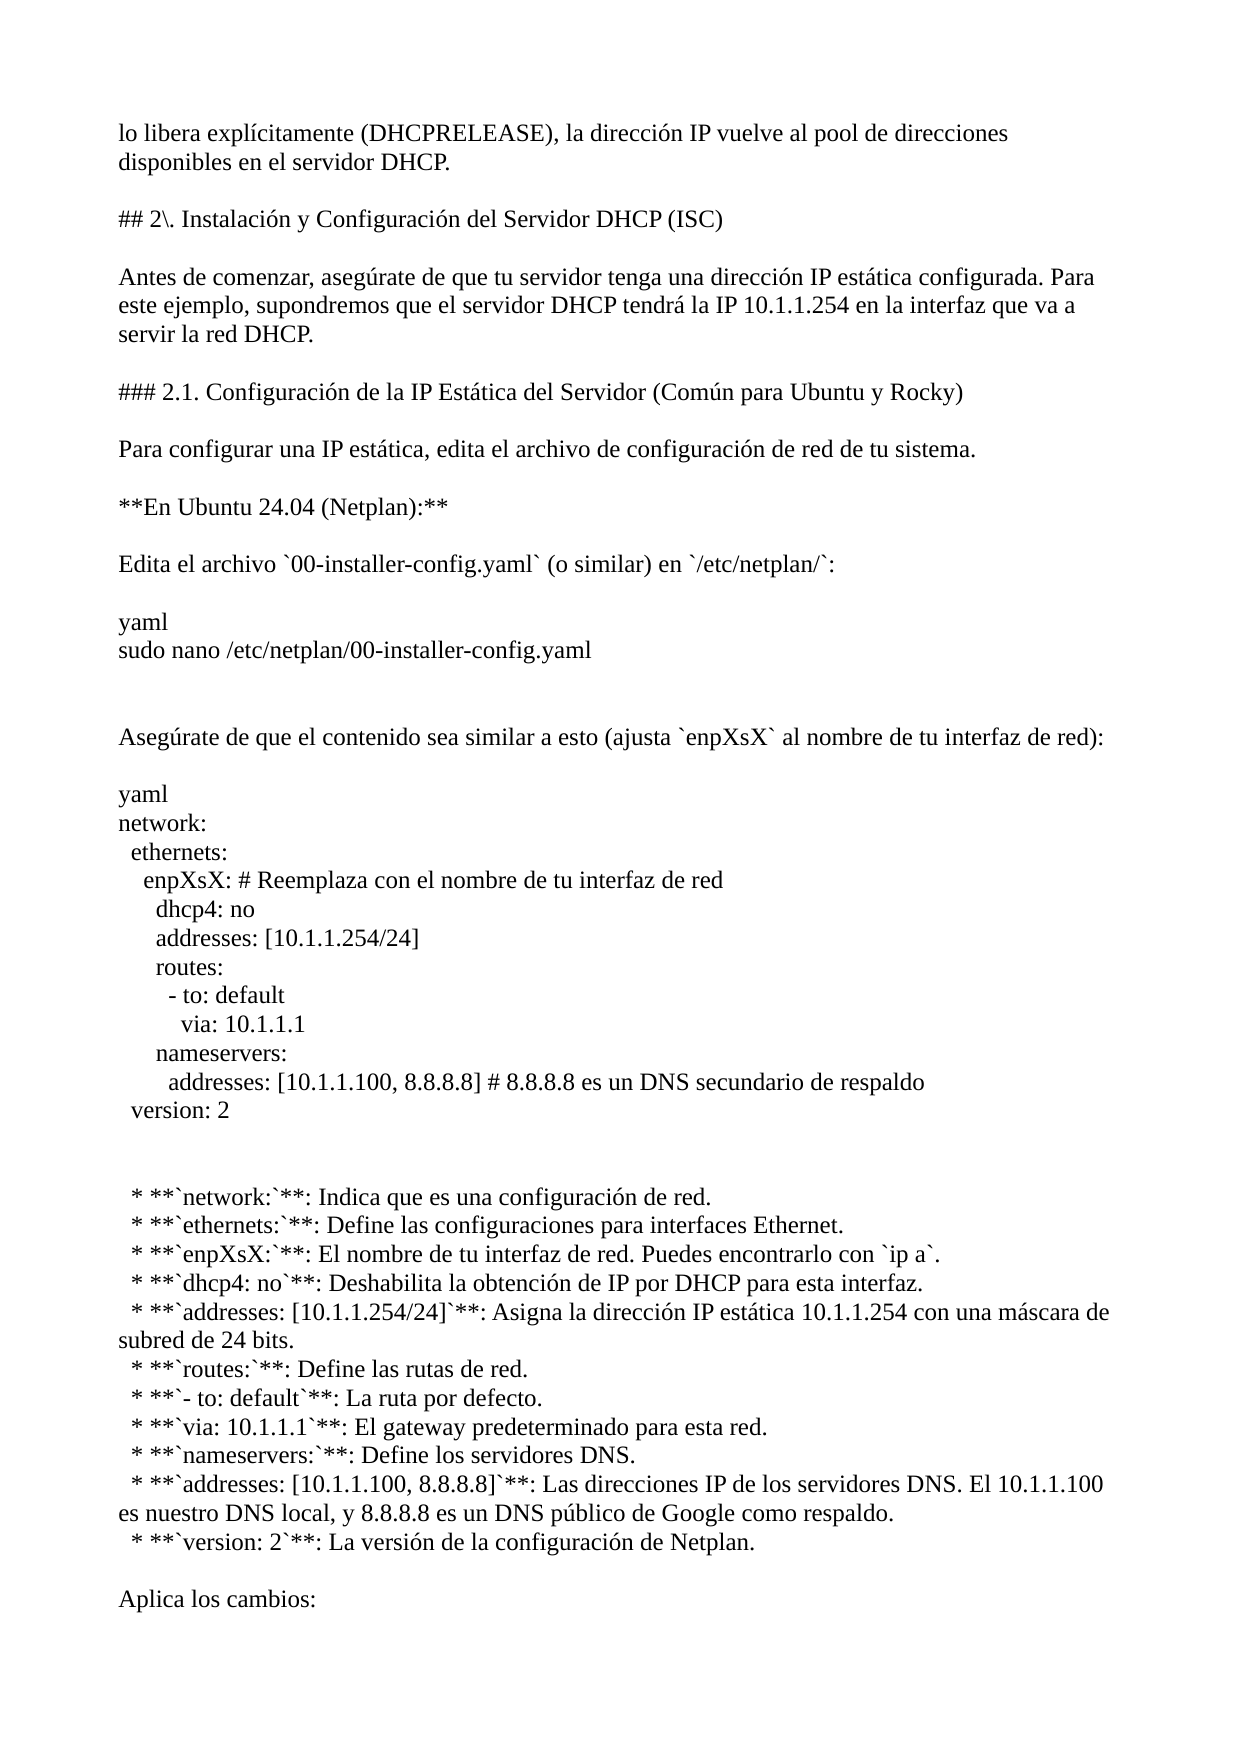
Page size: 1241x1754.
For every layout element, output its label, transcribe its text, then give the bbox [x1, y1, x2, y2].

text network: [118, 808, 1122, 837]
text * **`nameservers:`**: Define los servidores DNS. [118, 1441, 1122, 1469]
text yaml [118, 607, 1122, 636]
text ethernets: [118, 837, 1122, 866]
text Antes de comenzar, asegúrate de que tu servidor tenga una dirección IP estática configurada. Para este ejemplo, supondremos que el servidor DHCP tendrá la IP 10.1.1.254 en la interfaz que va a servir la red DHCP. [118, 262, 1122, 348]
text * **`via: 10.1.1.1`**: El gateway predeterminado para esta red. [118, 1412, 1122, 1441]
text yaml [118, 779, 1122, 808]
text * **`ethernets:`**: Define las configuraciones para interfaces Ethernet. [118, 1211, 1122, 1239]
text Para configurar una IP estática, edita el archivo de configuración de red de tu sistema. [118, 434, 1122, 463]
text * **`- to: default`**: La ruta por defecto. [118, 1383, 1122, 1412]
text * **`addresses: [10.1.1.254/24]`**: Asigna la dirección IP estática 10.1.1.254 con una máscara de subred de 24 bits. [118, 1297, 1122, 1354]
text Edita el archivo `00-installer-config.yaml` (o similar) en `/etc/netplan/`: [118, 549, 1122, 578]
text nameservers: [118, 1038, 1122, 1067]
text dhcp4: no [118, 894, 1122, 923]
text Asegúrate de que el contenido sea similar a esto (ajusta `enpXsX` al nombre de tu interfaz de red): [118, 722, 1122, 751]
text Aplica los cambios: [118, 1584, 1122, 1613]
text addresses: [10.1.1.254/24] [118, 923, 1122, 952]
text ## 2\. Instalación y Configuración del Servidor DHCP (ISC) [118, 204, 1122, 233]
text enpXsX: # Reemplaza con el nombre de tu interfaz de red [118, 866, 1122, 894]
text sudo nano /etc/netplan/00-installer-config.yaml [118, 636, 1122, 664]
text version: 2 [118, 1096, 1122, 1124]
text routes: [118, 952, 1122, 981]
text * **`enpXsX:`**: El nombre de tu interfaz de red. Puedes encontrarlo con `ip a`. [118, 1239, 1122, 1268]
text lo libera explícitamente (DHCPRELEASE), la dirección IP vuelve al pool de direcciones disponibles en el servidor DHCP. [118, 118, 1122, 176]
text * **`version: 2`**: La versión de la configuración de Netplan. [118, 1527, 1122, 1556]
text addresses: [10.1.1.100, 8.8.8.8] # 8.8.8.8 es un DNS secundario de respaldo [118, 1067, 1122, 1096]
text * **`network:`**: Indica que es una configuración de red. [118, 1182, 1122, 1211]
text * **`addresses: [10.1.1.100, 8.8.8.8]`**: Las direcciones IP de los servidores DNS. El 10.1.1.100 es nuestro DNS local, y 8.8.8.8 es un DNS público de Google como respaldo. [118, 1469, 1122, 1527]
text **En Ubuntu 24.04 (Netplan):** [118, 492, 1122, 521]
text - to: default [118, 981, 1122, 1009]
text * **`routes:`**: Define las rutas de red. [118, 1354, 1122, 1383]
text * **`dhcp4: no`**: Deshabilita la obtención de IP por DHCP para esta interfaz. [118, 1268, 1122, 1297]
text via: 10.1.1.1 [118, 1009, 1122, 1038]
text ### 2.1. Configuración de la IP Estática del Servidor (Común para Ubuntu y Rocky) [118, 377, 1122, 406]
